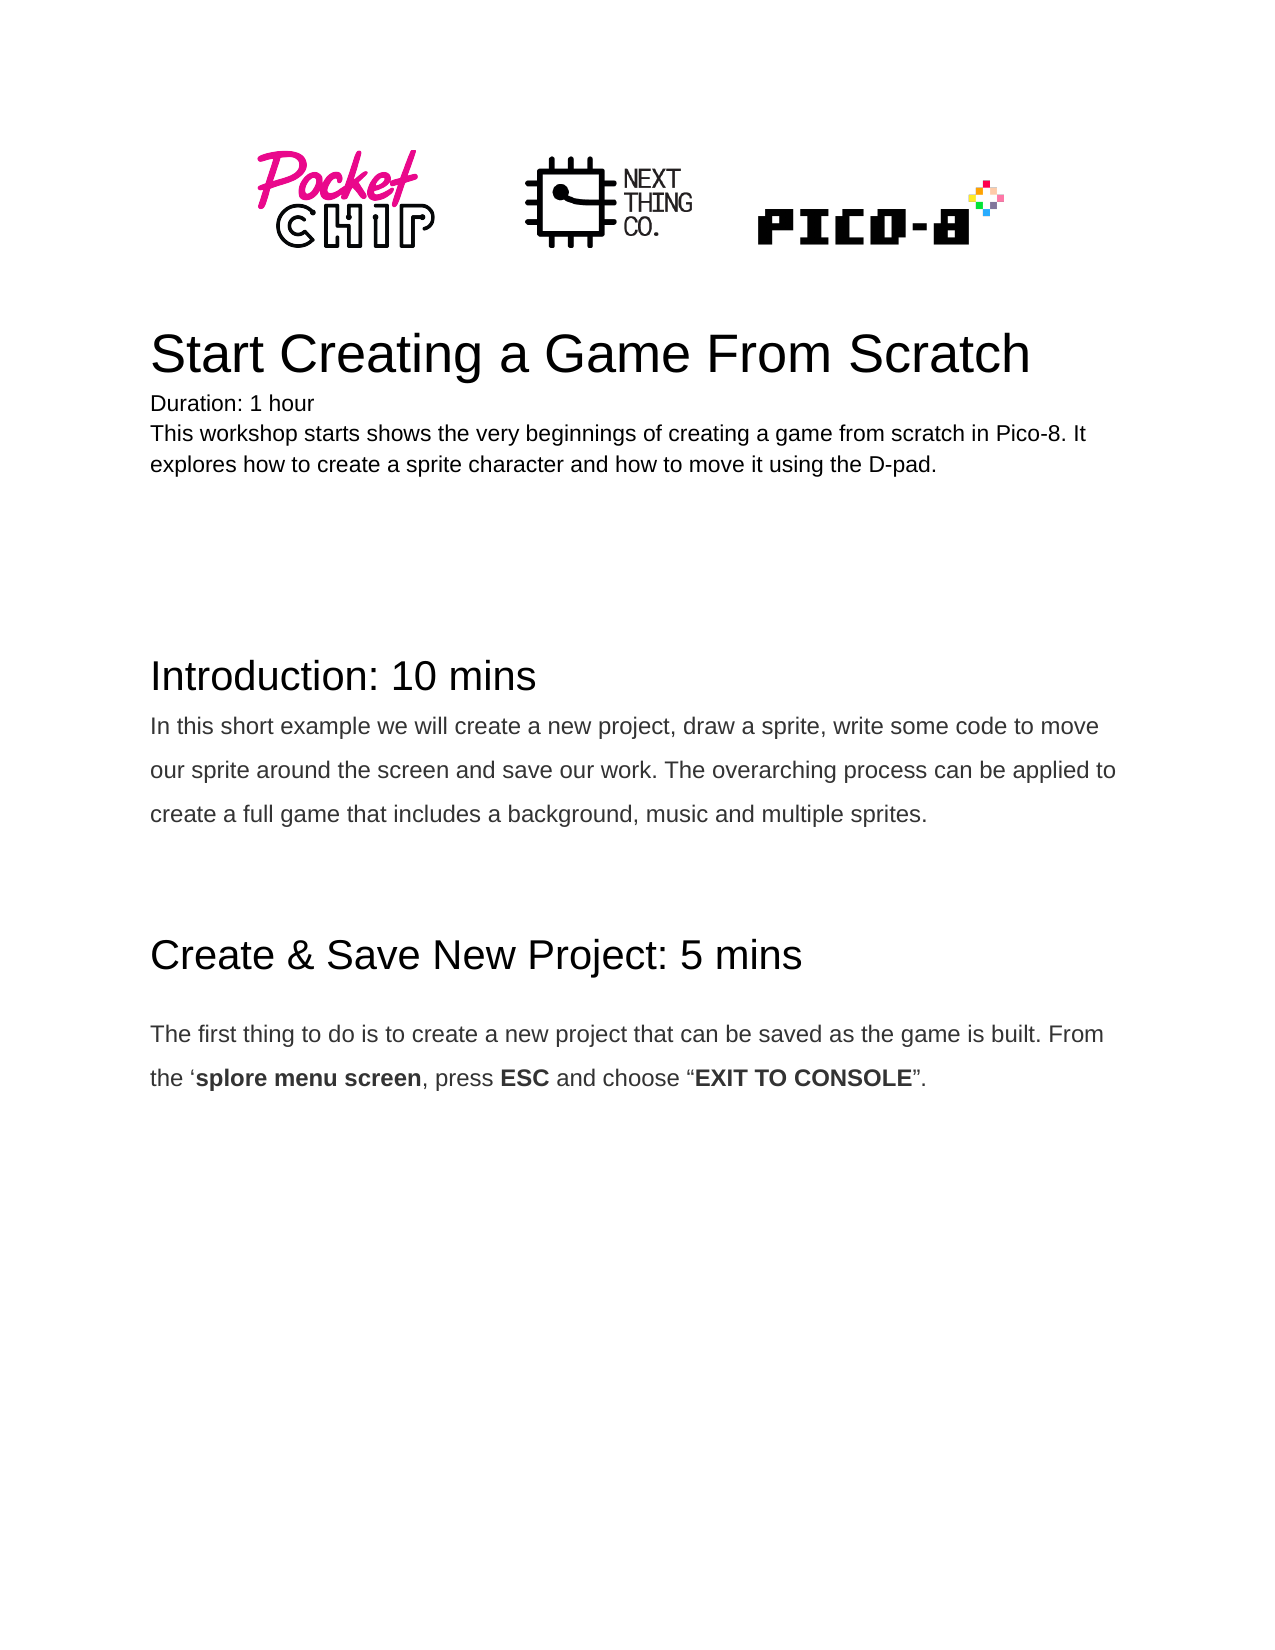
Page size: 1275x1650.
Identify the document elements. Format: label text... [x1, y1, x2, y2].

picture [525, 156, 692, 248]
picture [737, 177, 1018, 248]
subtitle Introduction: 10 mins [150, 652, 1125, 699]
text In this short example we will create a new project, draw a sprite, write some code to move our sprite around the screen and save our work. The overarching process can be applied to create a full game that includes a background, music and multiple sprites. [150, 712, 1125, 828]
title Start Creating a Game From Scratch [150, 322, 1125, 384]
text The first thing to do is to create a new project that can be saved as the game is built. From the ‘splore menu screen, press ESC and choose “EXIT TO CONSOLE”. [150, 1019, 1125, 1091]
subtitle Create & Save New Project: 5 mins [150, 930, 1125, 978]
text This workshop starts shows the very beginnings of creating a game from scratch in Pico-8. It explores how to create a sprite character and how to move it using the D-pad. [150, 420, 1125, 477]
text Duration: 1 hour [150, 390, 1125, 416]
picture [257, 150, 435, 248]
